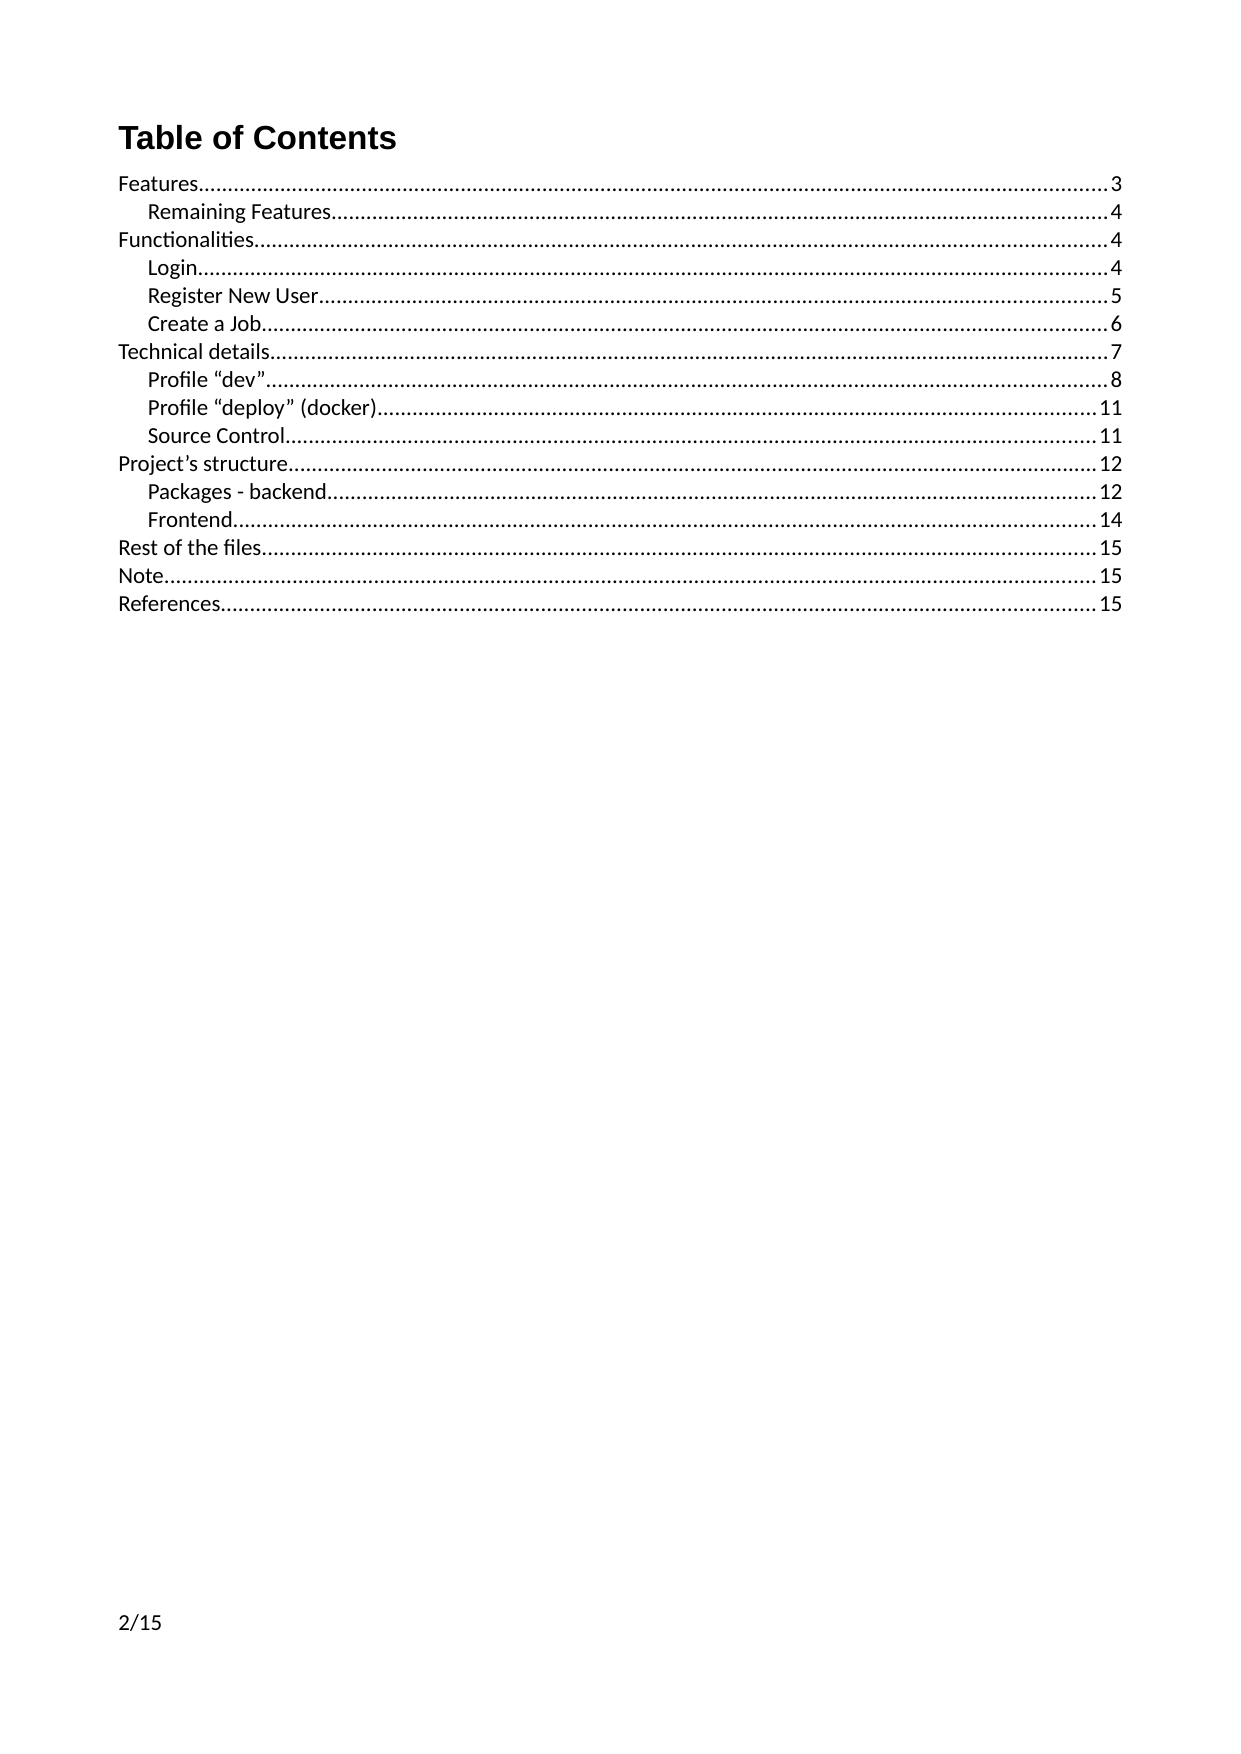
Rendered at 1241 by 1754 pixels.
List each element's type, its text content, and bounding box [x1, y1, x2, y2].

text Register New User 5 [148, 281, 1122, 309]
text Functionalities 4 [118, 225, 1122, 253]
text References 15 [118, 589, 1122, 617]
text Project’s structure. 12 [118, 449, 1122, 477]
text Rest of the files 15 [118, 533, 1122, 561]
text Profile “dev” 8 [148, 365, 1122, 393]
text Create a Job 6 [148, 309, 1122, 337]
text Note 15 [118, 561, 1122, 589]
text Profile “deploy” (docker) 11 [148, 393, 1122, 421]
text Packages - backend 12 [148, 477, 1122, 505]
text Source Control 11 [148, 421, 1122, 449]
text Remaining Features 4 [148, 197, 1122, 225]
text Frontend 14 [148, 505, 1122, 533]
subtitle Table of Contents [118, 118, 1122, 157]
text Technical details 7 [118, 337, 1122, 365]
text Login 4 [148, 253, 1122, 281]
text Features 3 [118, 169, 1122, 197]
